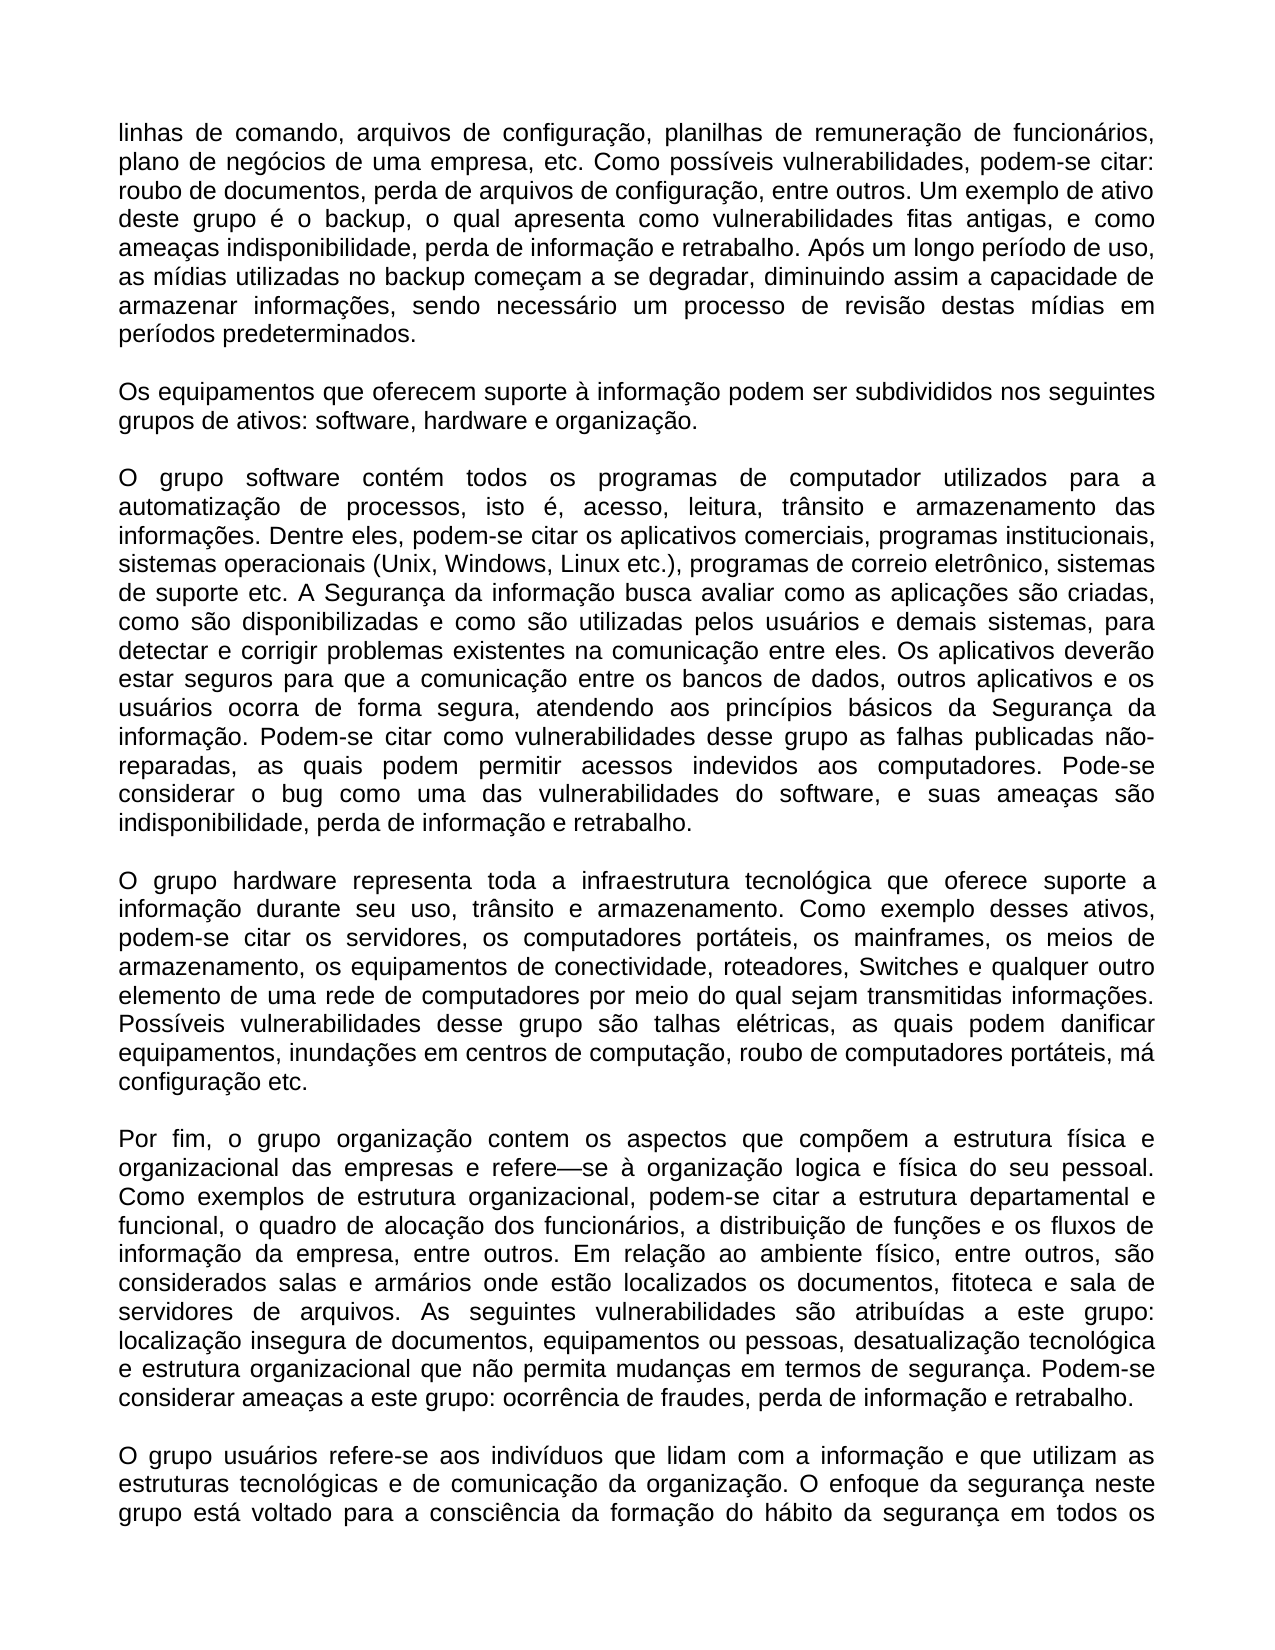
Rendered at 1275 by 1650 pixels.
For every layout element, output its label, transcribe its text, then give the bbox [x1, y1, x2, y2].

text O grupo software contém todos os programas de computador utilizados para a automatização de processos, isto é, acesso, leitura, trânsito e armazenamento das informações. Dentre eles, podem-se citar os aplicativos comerciais, programas institucionais, sistemas operacionais (Unix, Windows, Linux etc.), programas de correio eletrônico, sistemas de suporte etc. A Segurança da informação busca avaliar como as aplicações são criadas, como são disponibilizadas e como são utilizadas pelos usuários e demais sistemas, para detectar e corrigir problemas existentes na comunicação entre eles. Os aplicativos deverão estar seguros para que a comunicação entre os bancos de dados, outros aplicativos e os usuários ocorra de forma segura, atendendo aos princípios básicos da Segurança da informação. Podem-se citar como vulnerabilidades desse grupo as falhas publicadas não-reparadas, as quais podem permitir acessos indevidos aos computadores. Pode-se considerar o bug como uma das vulnerabilidades do software, e suas ameaças são indisponibilidade, perda de informação e retrabalho. [118, 463, 1157, 837]
text Os equipamentos que oferecem suporte à informação podem ser subdivididos nos seguintes grupos de ativos: software, hardware e organização. [118, 377, 1157, 434]
text deste grupo é o backup, o qual apresenta como vulnerabilidades fitas antigas, e como ameaças indisponibilidade, perda de informação e retrabalho. Após um longo período de uso, as mídias utilizadas no backup começam a se degradar, diminuindo assim a capacidade de armazenar informações, sendo necessário um processo de revisão destas mídias em períodos predeterminados. [118, 204, 1157, 348]
text O grupo hardware representa toda a infra­estrutura tecnológica que oferece suporte a informação durante seu uso, trânsito e armazenamento. Como exemplo desses ativos, podem-se citar os servidores, os computadores portáteis, os mainframes, os meios de armazenamento, os equipamentos de conectividade, roteadores, Switches e qualquer outro elemento de uma rede de computadores por meio do qual sejam transmitidas informações. Possíveis vulnerabilidades desse grupo são talhas elétricas, as quais podem danificar equipamentos, inundações em centros de computação, roubo de computadores portáteis, má configuração etc. [118, 866, 1157, 1096]
text O grupo usuários refere-se aos indivíduos que lidam com a informação e que utilizam as estruturas tecnológicas e de comunicação da organização. O enfoque da segurança neste grupo está voltado para a consciência da formação do hábito da segurança em todos os [118, 1441, 1157, 1527]
text Por fim, o grupo organização contem os aspectos que compõem a estrutura física e organizacional das empresas e refere―se à organização logica e física do seu pessoal. Como exemplos de estrutura organizacional, podem-se citar a estrutura departamental e funcional, o quadro de alocação dos funcionários, a distribuição de funções e os fluxos de informação da empresa, entre outros. Em relação ao ambiente físico, entre outros, são considerados salas e armários onde estão localizados os documentos, fitoteca e sala de servidores de arquivos. As seguintes vulnerabilidades são atribuídas a este grupo: localização insegura de documentos, equipamentos ou pessoas, desatualização tecnológica e estrutura organizacional que não permita mudanças em termos de segurança. Podem-se considerar ameaças a este grupo: ocorrência de fraudes, perda de informação e retrabalho. [118, 1124, 1157, 1412]
text linhas de comando, arquivos de configuração, planilhas de remuneração de funcionários, plano de negócios de uma empresa, etc. Como possíveis vulnerabilidades, podem-se citar: roubo de documentos, perda de arquivos de configuração, entre outros. Um exemplo de ativo [118, 118, 1157, 204]
